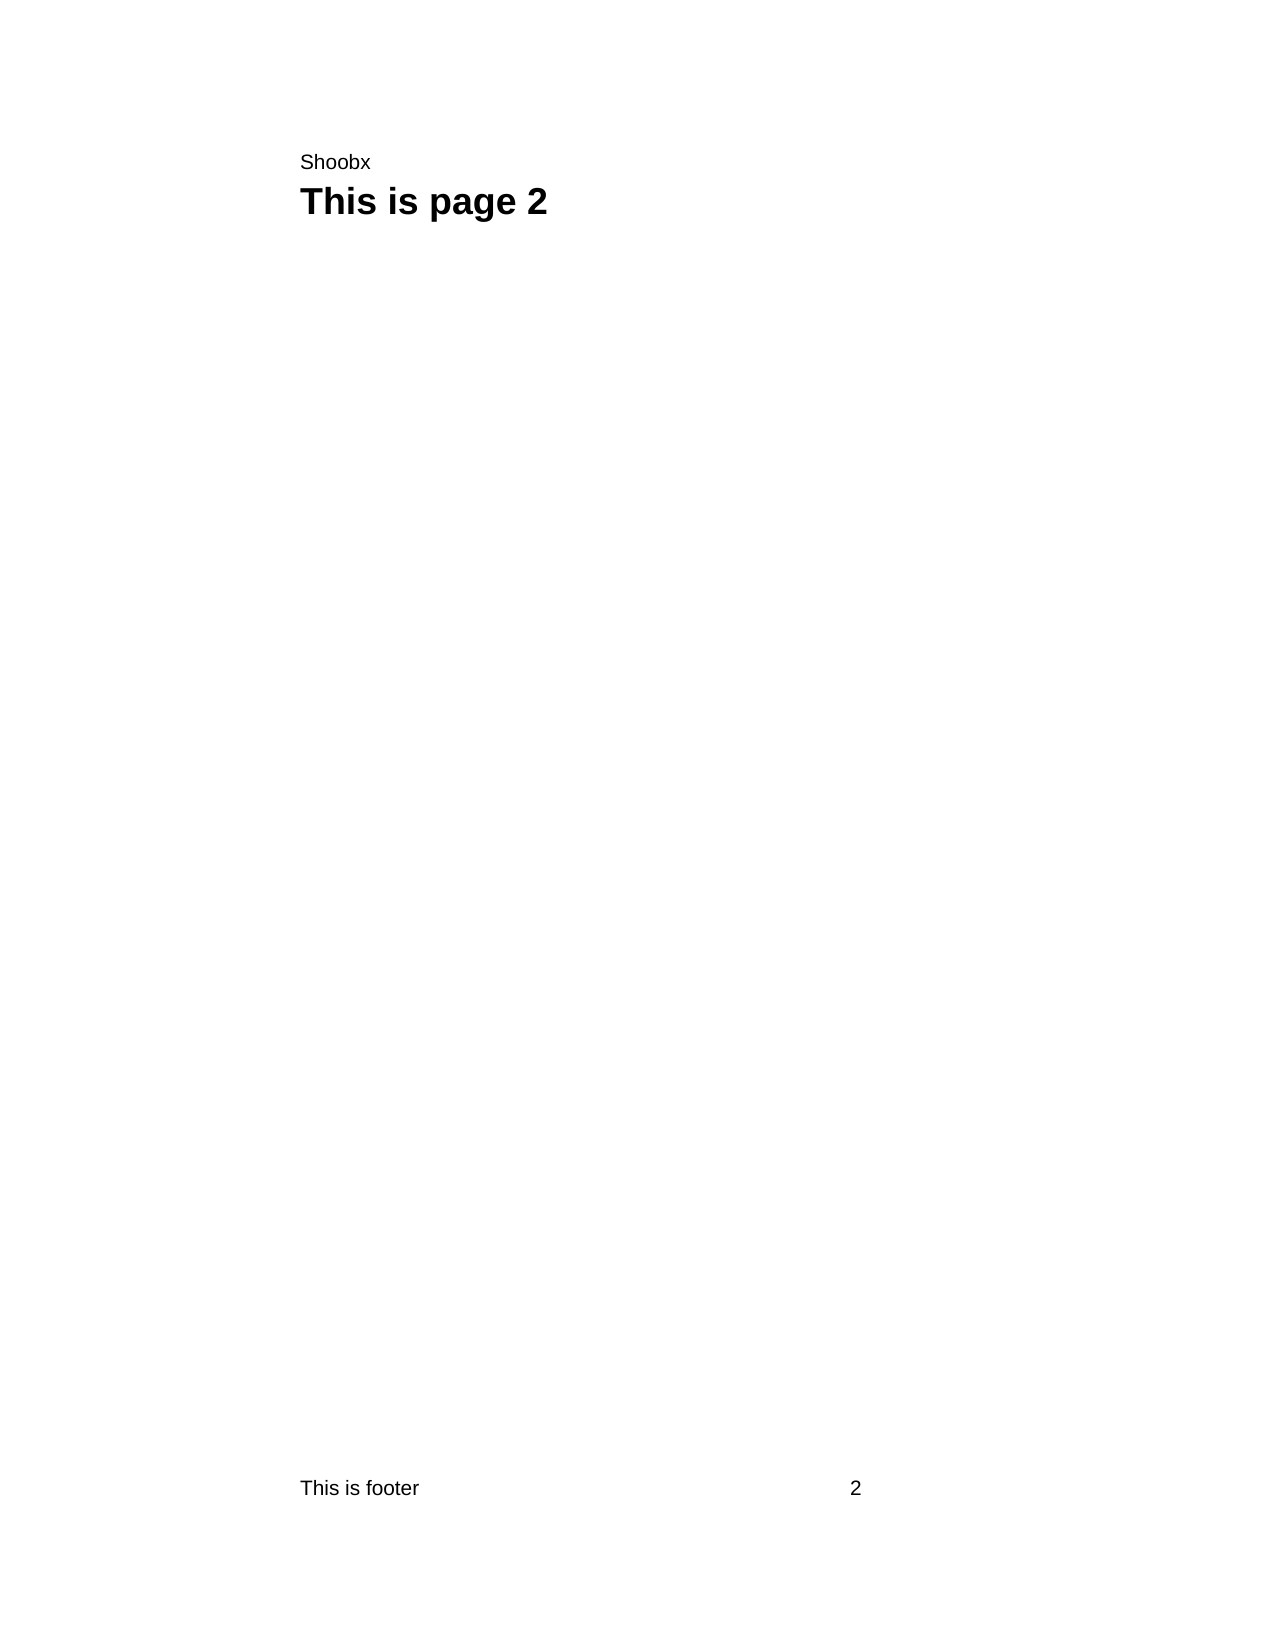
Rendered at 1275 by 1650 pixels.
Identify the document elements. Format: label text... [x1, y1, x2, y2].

subtitle This is page 2 [300, 179, 1125, 223]
